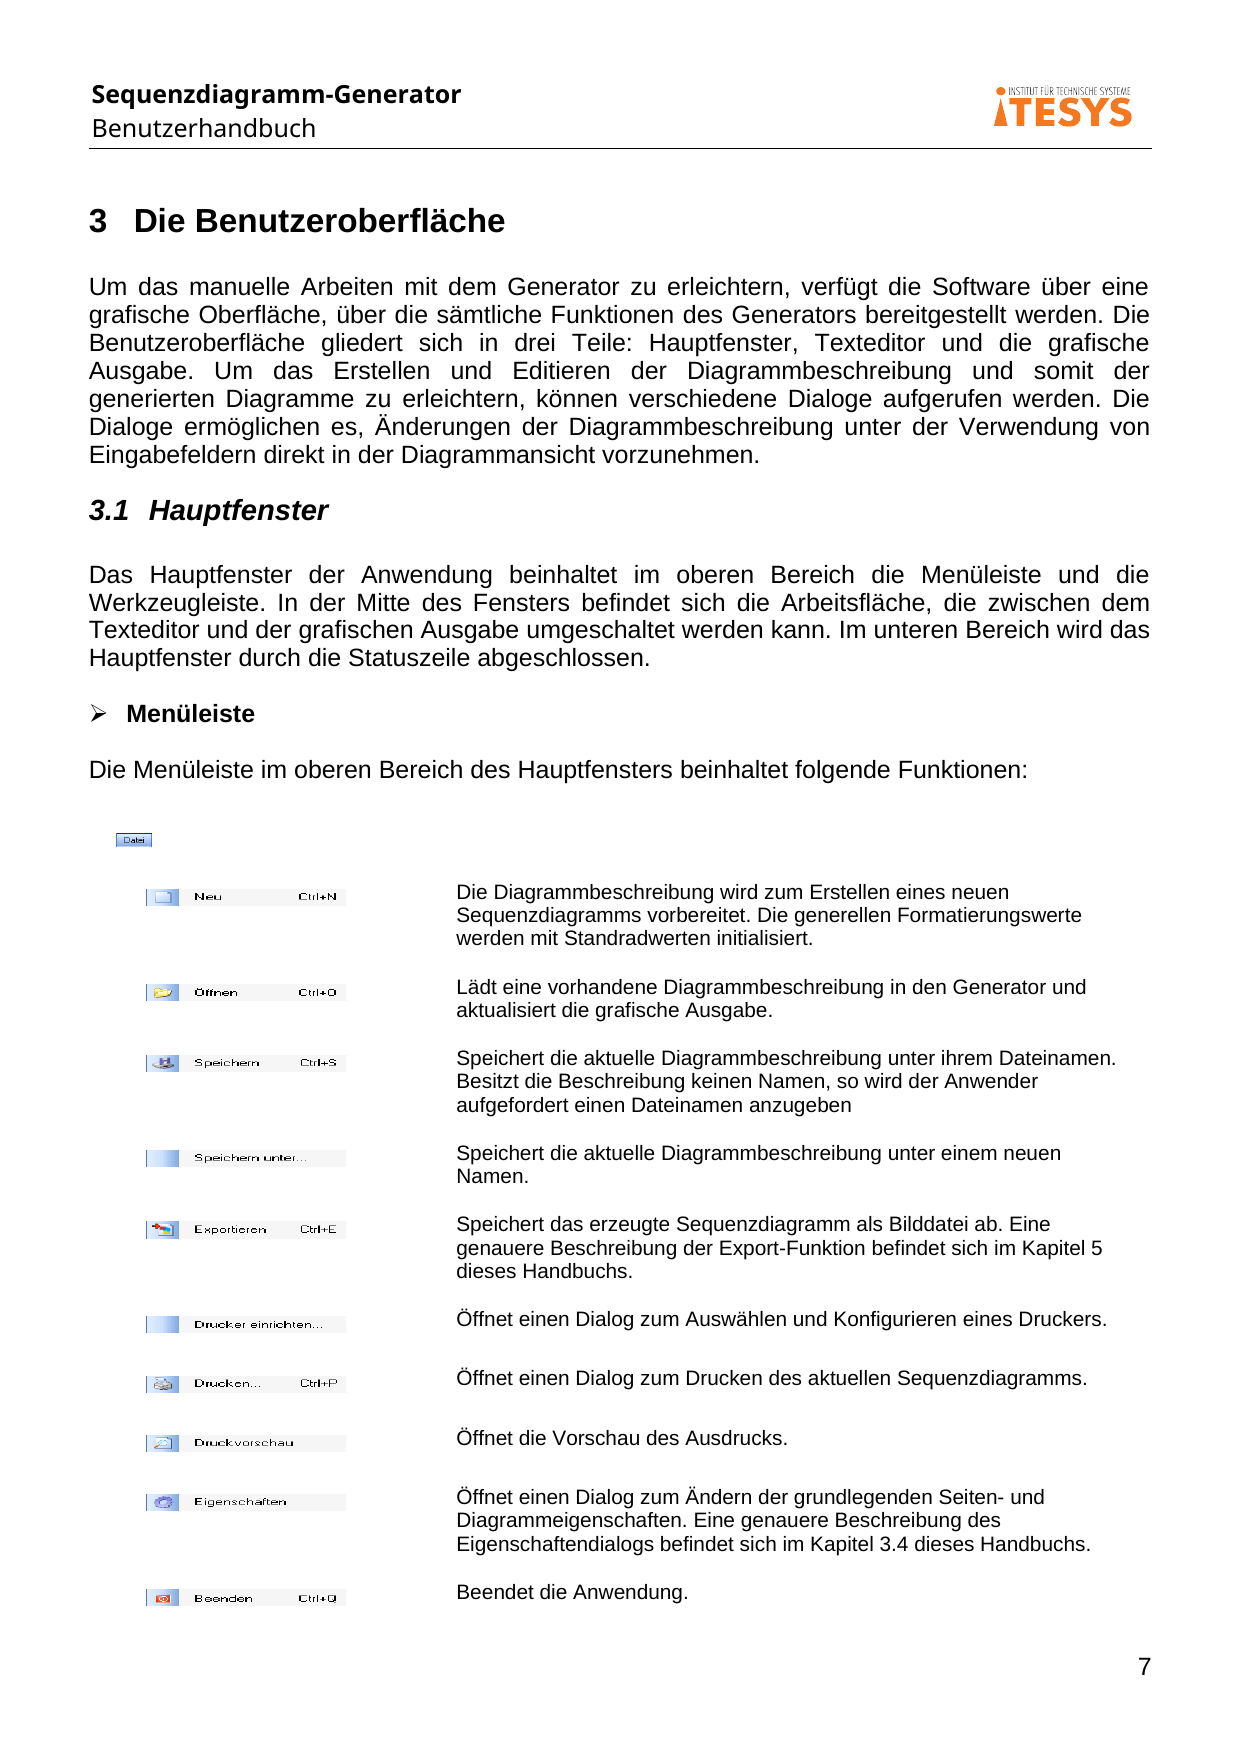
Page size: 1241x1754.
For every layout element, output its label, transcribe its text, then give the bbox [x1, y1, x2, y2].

table_cell [119, 1129, 445, 1200]
picture [146, 1376, 347, 1393]
table_cell [119, 1200, 445, 1295]
picture [146, 1055, 347, 1072]
table_cell [119, 1473, 445, 1568]
picture [116, 833, 152, 847]
table_cell [89, 1200, 119, 1295]
subtitle Die Benutzeroberfläche [88, 202, 1152, 239]
text Das Hauptfenster der Anwendung beinhaltet im oberen Bereich die Menüleiste und die Werkzeugleiste. In der Mitte des Fensters befindet sich die Arbeitsfläche, die zwischen dem Texteditor und der grafischen Ausgabe umgeschaltet werden kann. Im unteren Bereich wird das Hauptfenster durch die Statuszeile abgeschlossen. [88, 560, 1152, 672]
table_cell [119, 1568, 445, 1627]
table_cell Lädt eine vorhandene Diagrammbeschreibung in den Generator und aktualisiert die grafische Ausgabe. [445, 963, 1151, 1034]
picture [146, 1589, 347, 1606]
table_cell [89, 1414, 119, 1473]
picture [146, 1316, 347, 1333]
table_header [89, 812, 445, 868]
table_cell Beendet die Anwendung. [445, 1568, 1151, 1627]
table_cell Speichert das erzeugte Sequenzdiagramm als Bilddatei ab. Eine genauere Beschreibung der Export-Funktion befindet sich im Kapitel 5 dieses Handbuchs. [445, 1200, 1151, 1295]
table_cell [89, 1034, 119, 1129]
table_cell Speichert die aktuelle Diagrammbeschreibung unter einem neuen Namen. [445, 1129, 1151, 1200]
subtitle Hauptfenster [88, 494, 1152, 526]
table_cell Öffnet die Vorschau des Ausdrucks. [445, 1414, 1151, 1473]
table_cell [89, 1295, 119, 1354]
table_cell [89, 963, 119, 1034]
table_cell [89, 1354, 119, 1414]
table_cell Öffnet einen Dialog zum Drucken des aktuellen Sequenzdiagramms. [445, 1354, 1151, 1414]
table_cell Öffnet einen Dialog zum Ändern der grundlegenden Seiten- und Diagrammeigenschaften. Eine genauere Beschreibung des Eigenschaftendialogs befindet sich im Kapitel 3.4 dieses Handbuchs. [445, 1473, 1151, 1568]
table_cell [119, 1034, 445, 1129]
table_cell [119, 963, 445, 1034]
table_header [445, 812, 1151, 868]
table_cell Die Diagrammbeschreibung wird zum Erstellen eines neuen Sequenzdiagramms vorbereitet. Die generellen Formatierungswerte werden mit Standradwerten initialisiert. [445, 868, 1151, 963]
table_cell Öffnet einen Dialog zum Auswählen und Konfigurieren eines Druckers. [445, 1295, 1151, 1354]
picture [146, 1494, 347, 1511]
picture [146, 984, 347, 1001]
table_cell [89, 1129, 119, 1200]
text Die Menüleiste im oberen Bereich des Hauptfensters beinhaltet folgende Funktionen: [88, 756, 1152, 784]
picture [146, 889, 347, 906]
table_cell [119, 1354, 445, 1414]
picture [993, 85, 1133, 127]
table_cell [119, 868, 445, 963]
table_cell [119, 1295, 445, 1354]
picture [146, 1435, 347, 1452]
table_cell [89, 868, 119, 963]
table_cell [89, 1473, 119, 1568]
picture [146, 1150, 347, 1167]
text Um das manuelle Arbeiten mit dem Generator zu erleichtern, verfügt die Software über eine grafische Oberfläche, über die sämtliche Funktionen des Generators bereitgestellt werden. Die Benutzeroberfläche gliedert sich in drei Teile: Hauptfenster, Texteditor und die grafische Ausgabe. Um das Erstellen und Editieren der Diagrammbeschreibung und somit der generierten Diagramme zu erleichtern, können verschiedene Dialoge aufgerufen werden. Die Dialoge ermöglichen es, Änderungen der Diagrammbeschreibung unter der Verwendung von Eingabefeldern direkt in der Diagrammansicht vorzunehmen. [88, 273, 1152, 469]
table_cell [119, 1414, 445, 1473]
table_cell Speichert die aktuelle Diagrammbeschreibung unter ihrem Dateinamen. Besitzt die Beschreibung keinen Namen, so wird der Anwender aufgefordert einen Dateinamen anzugeben [445, 1034, 1151, 1129]
list Menüleiste [88, 700, 1152, 728]
table_cell [89, 1568, 119, 1627]
picture [146, 1221, 347, 1239]
